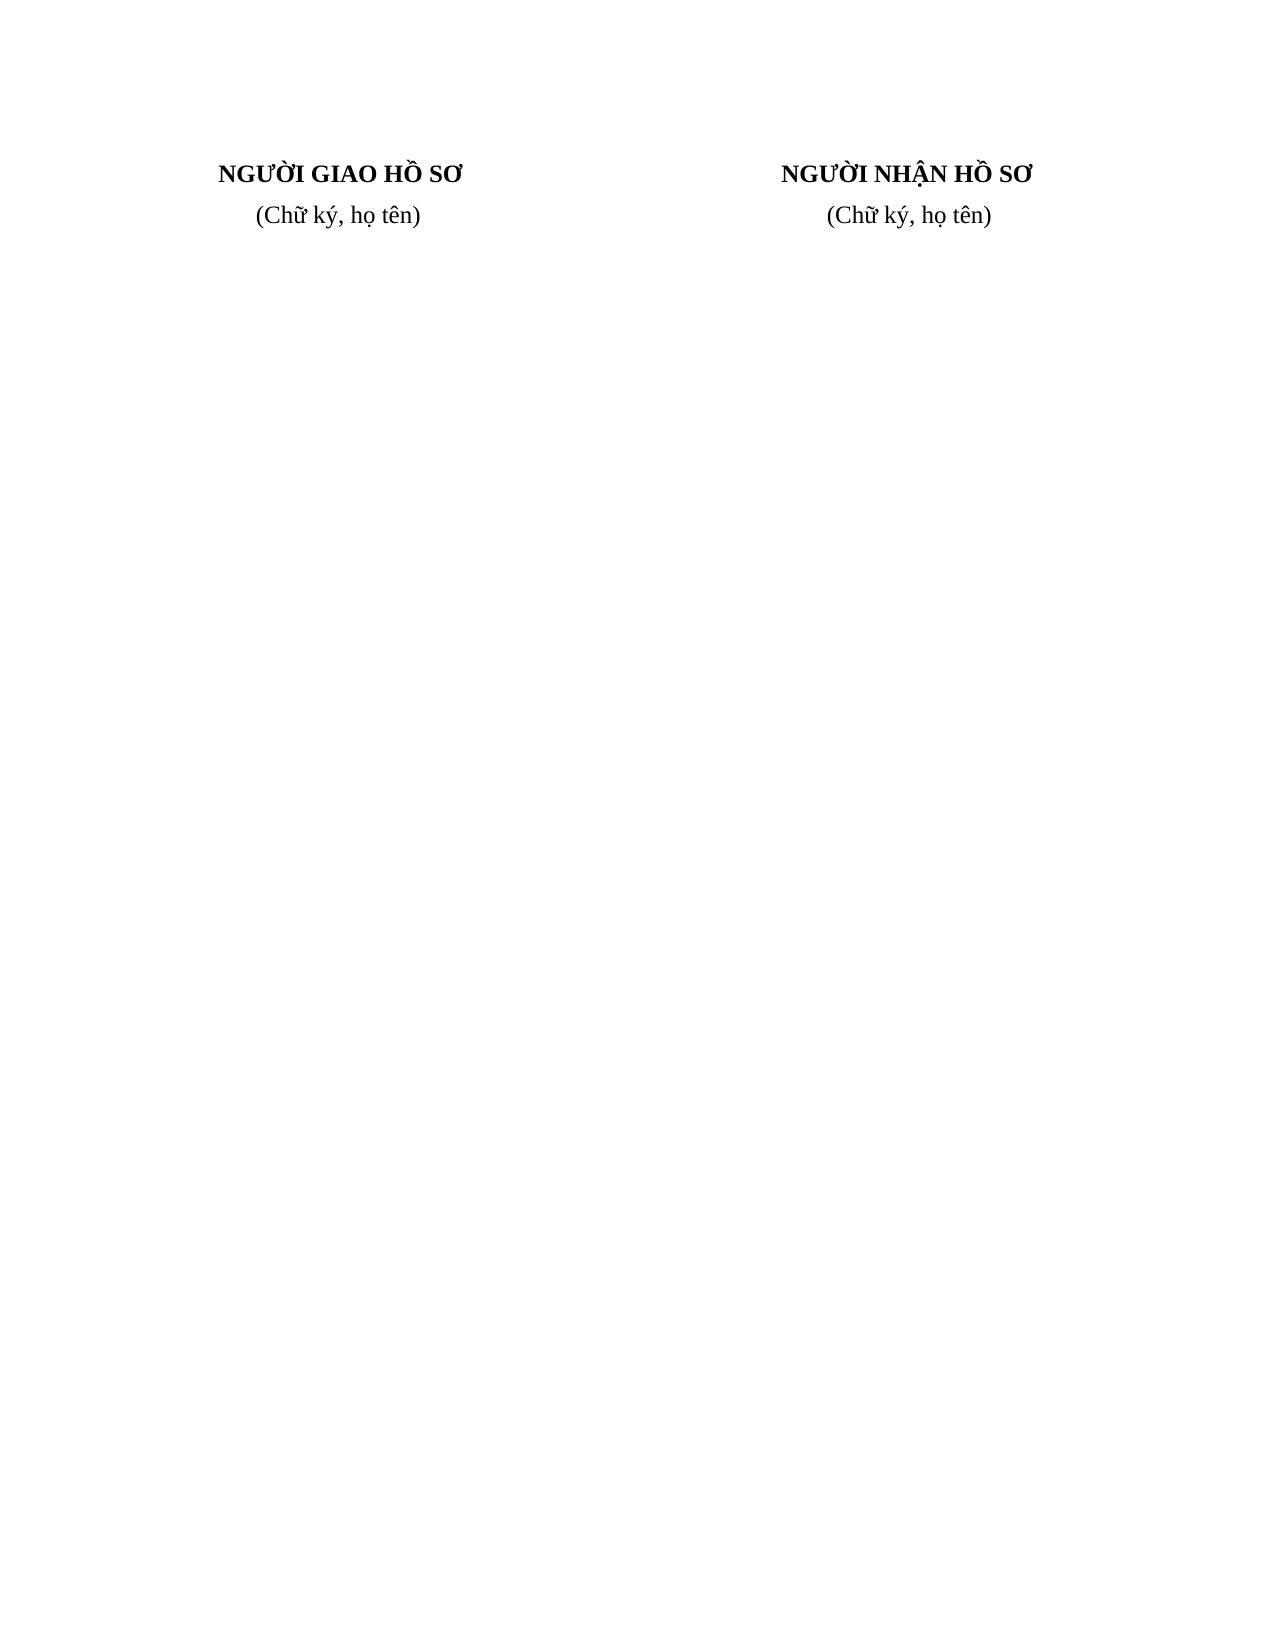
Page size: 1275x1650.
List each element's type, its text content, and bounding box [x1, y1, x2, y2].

text NGƯỜI GIAO HỒ SƠ NGƯỜI NHẬN HỒ SƠ [118, 159, 1157, 188]
text (Chữ ký, họ tên) (Chữ ký, họ tên) [118, 201, 1157, 229]
